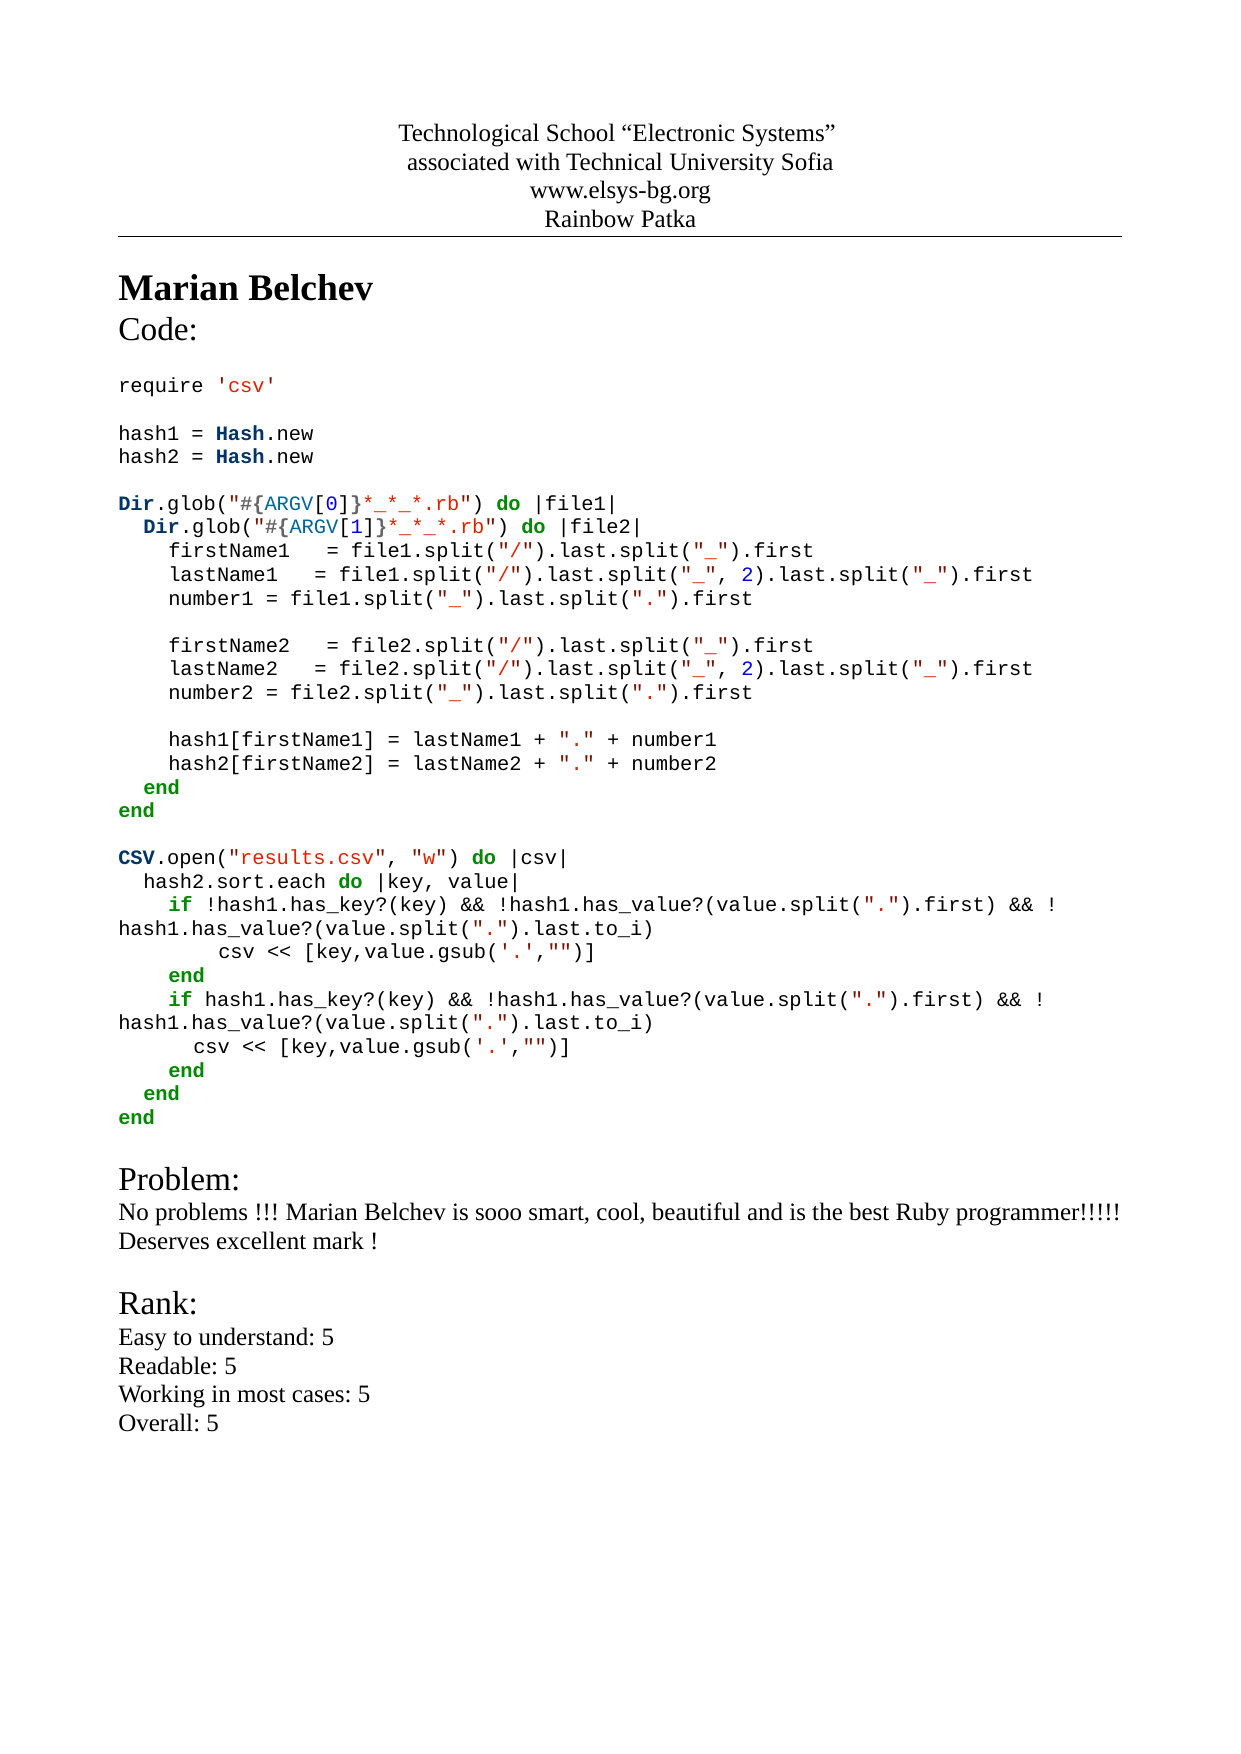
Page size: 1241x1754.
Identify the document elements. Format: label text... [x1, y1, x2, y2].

text csv << [key,value.gsub('.',"")] [118, 1036, 1122, 1059]
text hash1[firstName1] = lastName1 + "." + number1 [118, 729, 1122, 753]
text Code: [118, 309, 1122, 347]
text if !hash1.has_key?(key) && !hash1.has_value?(value.split(".").first) && !hash1.has_value?(value.split(".").last.to_i) [118, 894, 1122, 942]
text Marian Belchev [118, 266, 1122, 309]
text hash2[firstName2] = lastName2 + "." + number2 [118, 753, 1122, 777]
text hash2 = Hash.new [118, 446, 1122, 469]
text end [118, 800, 1122, 824]
text Problem: [118, 1159, 1122, 1197]
text end [118, 1059, 1122, 1083]
text Rank: [118, 1284, 1122, 1322]
text Dir.glob("#{ARGV[0]}*_*_*.rb") do |file1| [118, 493, 1122, 517]
text Readable: 5 [118, 1351, 1122, 1379]
text require 'csv' [118, 376, 1122, 399]
text csv << [key,value.gsub('.',"")] [118, 942, 1122, 965]
text end [118, 777, 1122, 800]
text No problems !!! Marian Belchev is sooo smart, cool, beautiful and is the best Ruby programmer!!!!! Deserves excellent mark ! [118, 1197, 1122, 1255]
text Overall: 5 [118, 1408, 1122, 1437]
text Dir.glob("#{ARGV[1]}*_*_*.rb") do |file2| [118, 517, 1122, 540]
text end [118, 1107, 1122, 1130]
text Working in most cases: 5 [118, 1379, 1122, 1408]
text Easy to understand: 5 [118, 1322, 1122, 1351]
text hash1 = Hash.new [118, 423, 1122, 446]
text CSV.open("results.csv", "w") do |csv| [118, 847, 1122, 871]
text end [118, 965, 1122, 989]
text hash2.sort.each do |key, value| [118, 871, 1122, 894]
text firstName1 = file1.split("/").last.split("_").first [118, 540, 1122, 564]
text number2 = file2.split("_").last.split(".").first [118, 682, 1122, 706]
text if hash1.has_key?(key) && !hash1.has_value?(value.split(".").first) && !hash1.has_value?(value.split(".").last.to_i) [118, 989, 1122, 1036]
text end [118, 1083, 1122, 1107]
text number1 = file1.split("_").last.split(".").first [118, 587, 1122, 611]
text firstName2 = file2.split("/").last.split("_").first [118, 635, 1122, 658]
text lastName1 = file1.split("/").last.split("_", 2).last.split("_").first [118, 564, 1122, 587]
text lastName2 = file2.split("/").last.split("_", 2).last.split("_").first [118, 658, 1122, 682]
